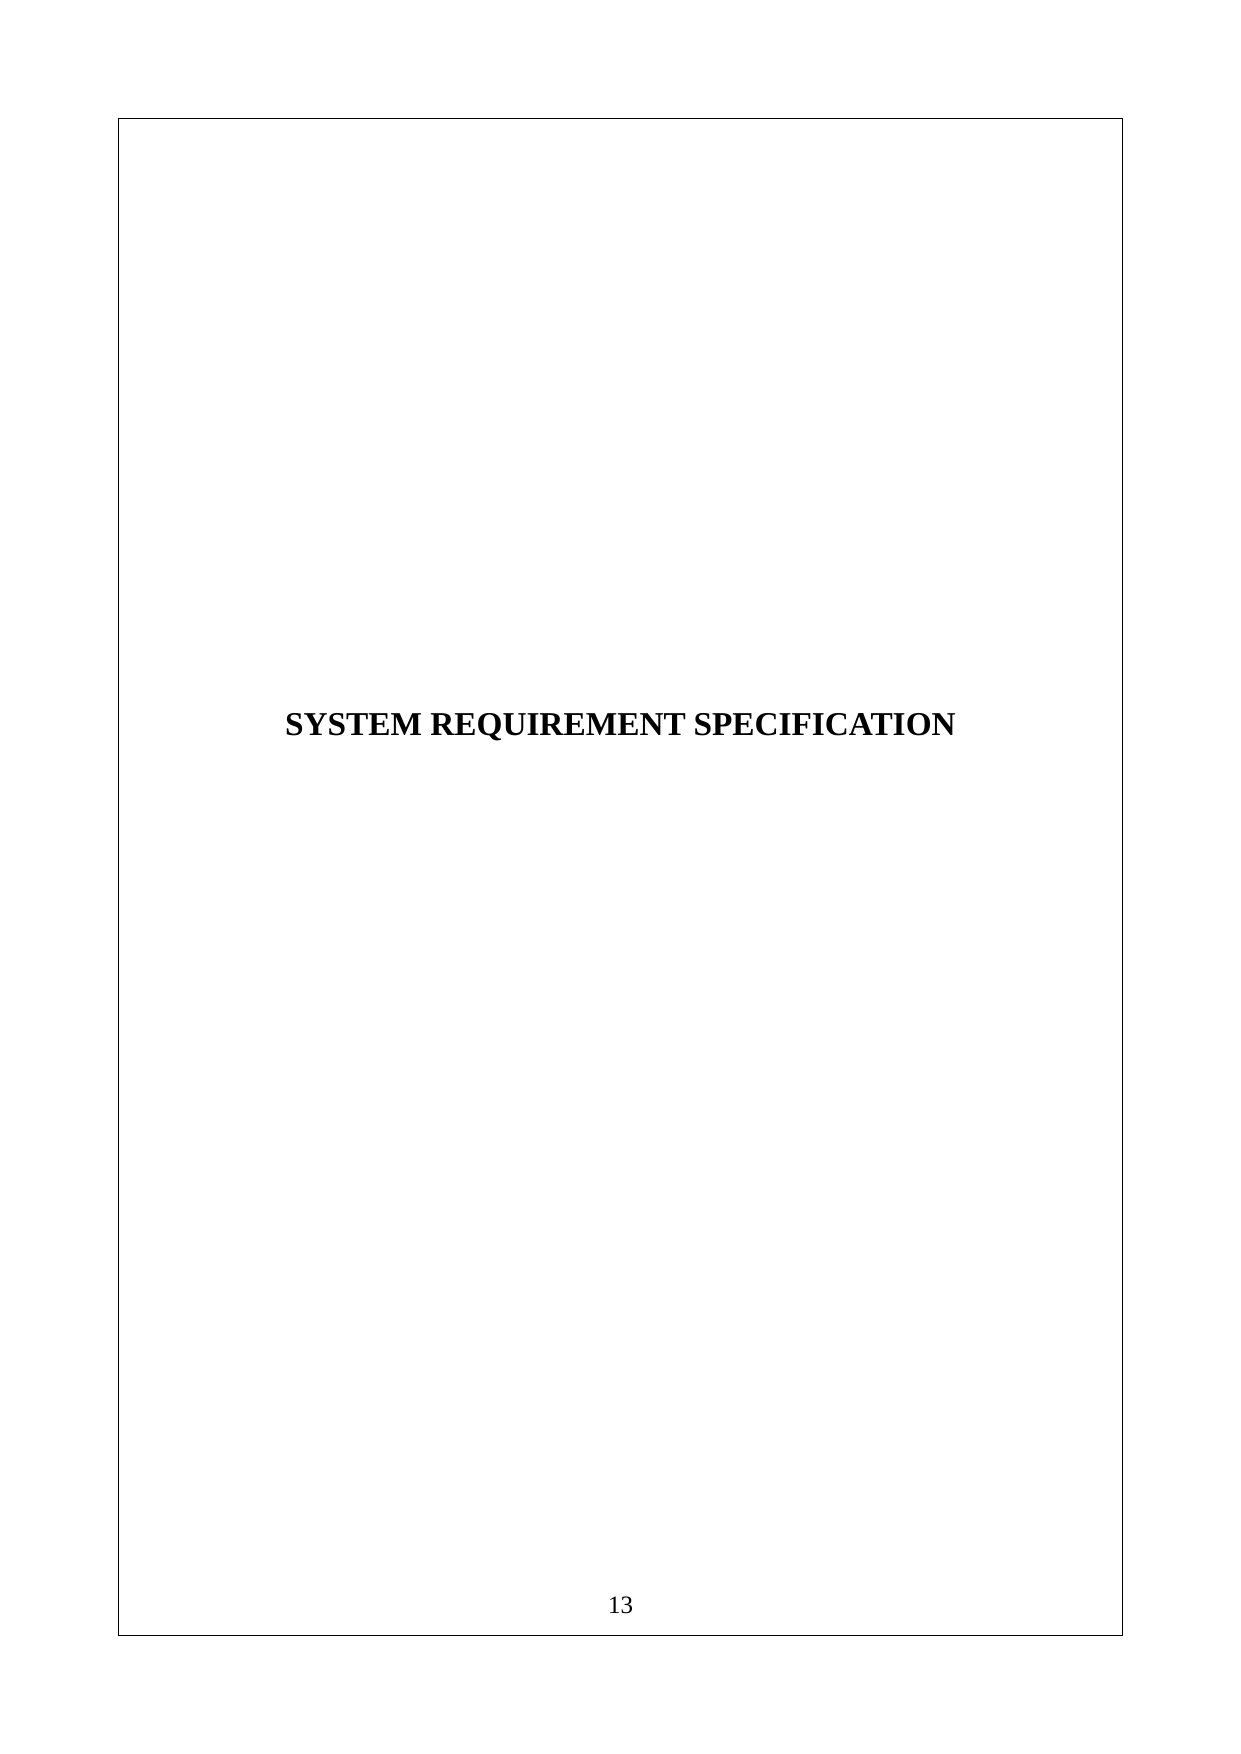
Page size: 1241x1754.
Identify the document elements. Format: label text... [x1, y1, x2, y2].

text SYSTEM REQUIREMENT SPECIFICATION [133, 704, 1107, 743]
